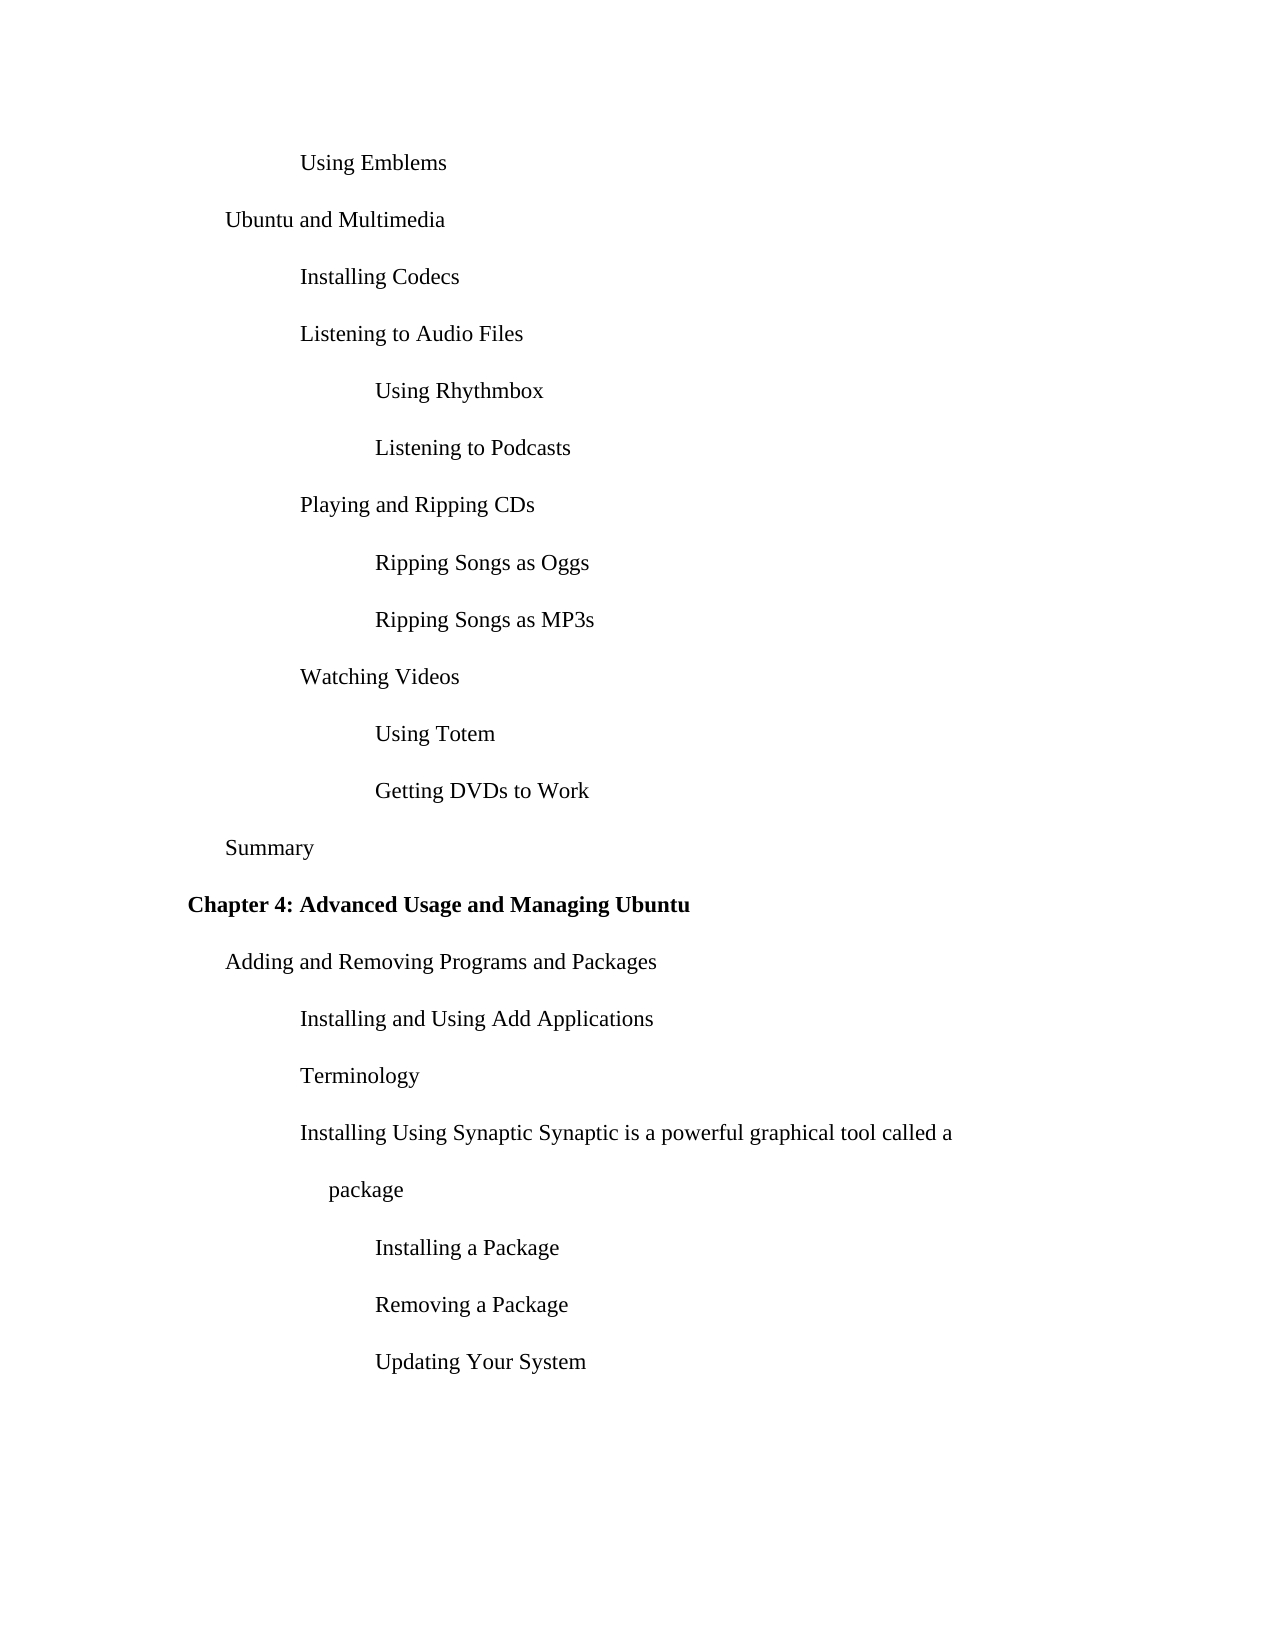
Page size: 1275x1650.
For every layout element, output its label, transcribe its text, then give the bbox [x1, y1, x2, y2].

text Summary [150, 835, 1125, 860]
text Watching Videos [225, 664, 1125, 689]
text Using Emblems [225, 150, 1125, 175]
text Installing Using Synaptic Synaptic is a powerful graphical tool called a [225, 1120, 1125, 1146]
text Installing a Package [300, 1234, 1125, 1260]
text Ripping Songs as MP3s [300, 607, 1125, 632]
text package [225, 1177, 1125, 1203]
text Using Rhythmbox [300, 378, 1125, 404]
text Installing and Using Add Applications [225, 1006, 1125, 1032]
text Removing a Package [300, 1292, 1125, 1317]
text Adding and Removing Programs and Packages [150, 949, 1125, 974]
text Updating Your System [300, 1349, 1125, 1374]
text Playing and Ripping CDs [225, 492, 1125, 518]
text Chapter 4: Advanced Usage and Managing Ubuntu [150, 892, 1125, 917]
text Listening to Audio Files [225, 321, 1125, 347]
text Ubuntu and Multimedia [150, 207, 1125, 232]
text Terminology [225, 1063, 1125, 1089]
text Listening to Podcasts [300, 435, 1125, 461]
text Getting DVDs to Work [300, 778, 1125, 803]
text Ripping Songs as Oggs [300, 549, 1125, 575]
text Using Totem [300, 721, 1125, 746]
text Installing Codecs [225, 264, 1125, 289]
